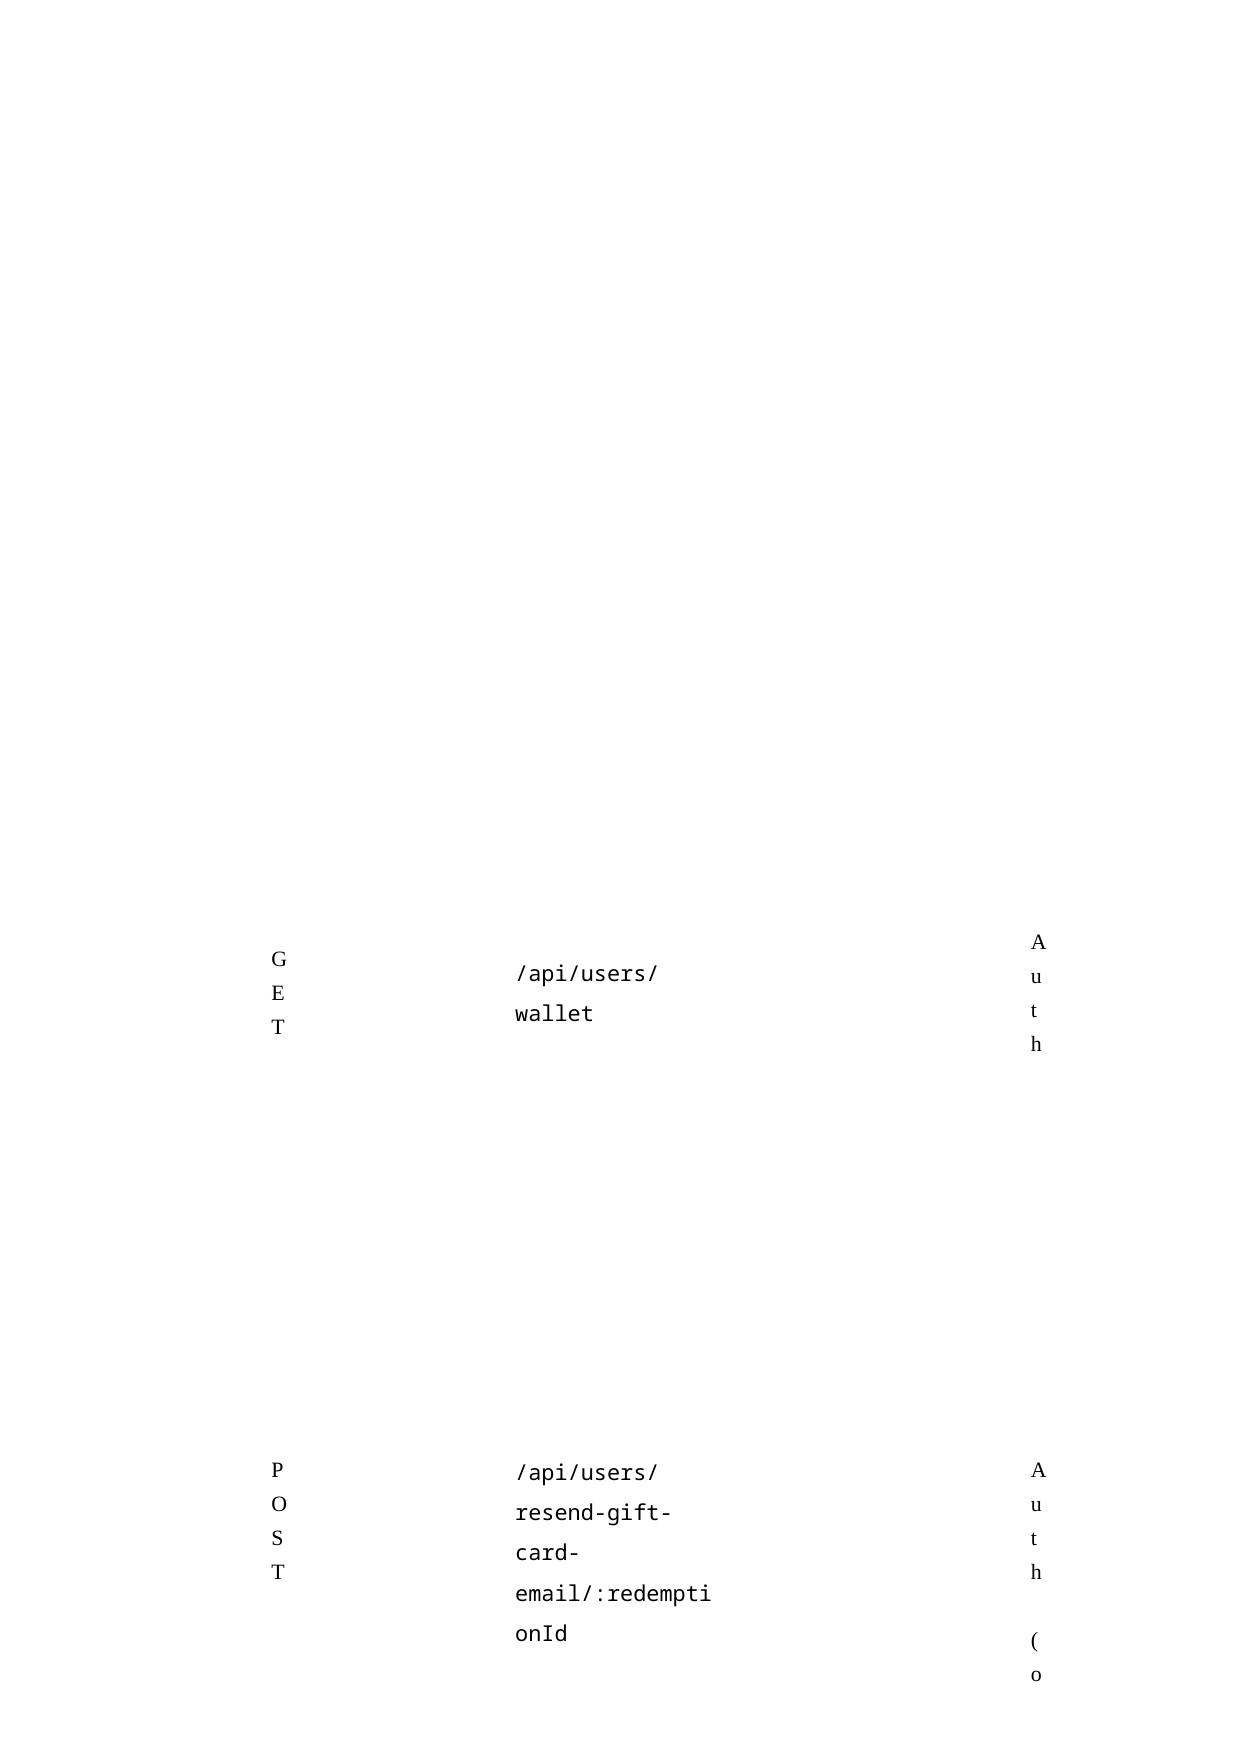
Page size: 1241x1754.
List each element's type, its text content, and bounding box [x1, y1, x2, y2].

table_cell Wallet and points balance [1109, 570, 1240, 1454]
table_cell Auth (o [878, 1454, 1109, 1689]
table_cell POST [118, 1454, 362, 1689]
table_cell Resend gift card email [1109, 1454, 1240, 1689]
table_cell /api/users/wallet [362, 570, 878, 1454]
table_cell GET [118, 570, 362, 1454]
table_cell /api/users/resend-gift-card-email/:redemptionId [362, 1454, 878, 1689]
table_cell [362, 59, 878, 570]
table_cell Get recent redemptions [1109, 59, 1240, 570]
table_cell [118, 59, 362, 570]
table_cell Auth [878, 570, 1109, 1454]
table_cell [878, 59, 1109, 570]
